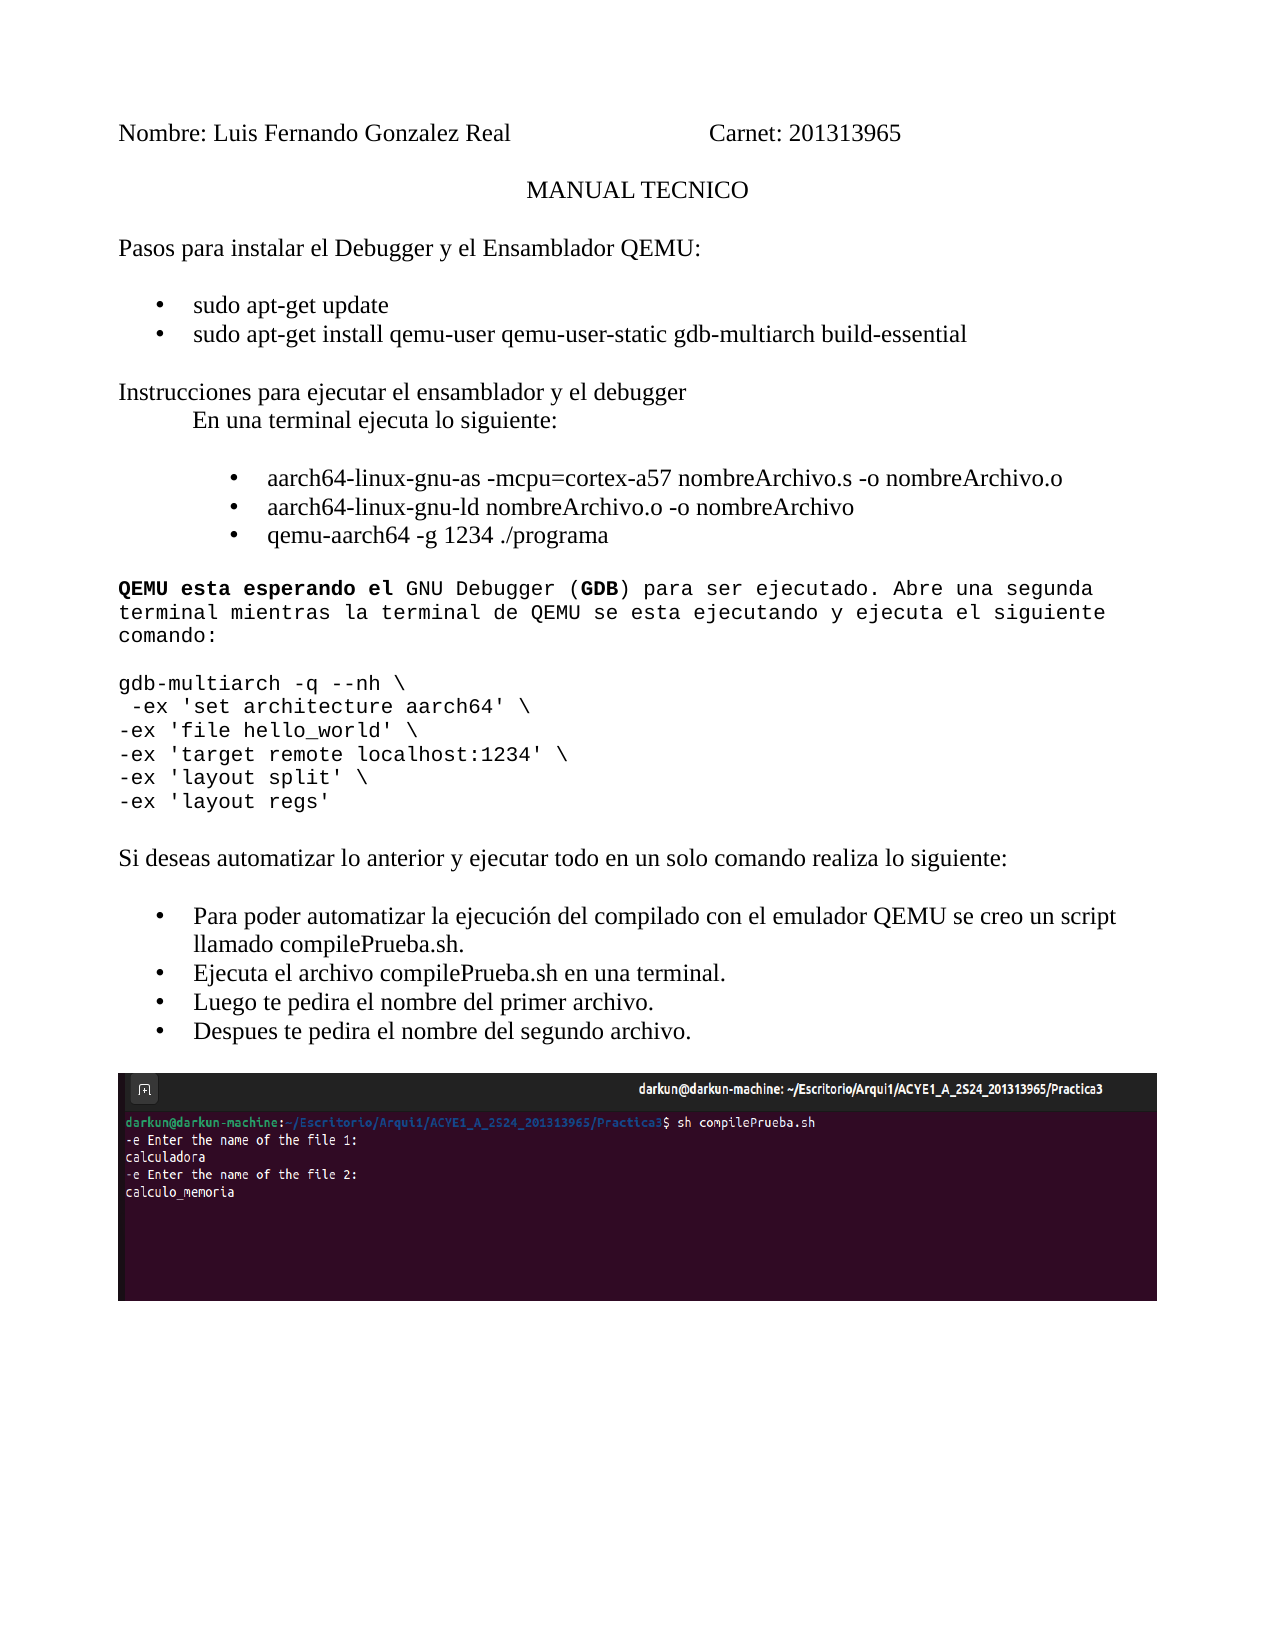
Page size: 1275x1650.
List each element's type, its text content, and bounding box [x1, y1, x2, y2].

list Para poder automatizar la ejecución del compilado con el emulador QEMU se creo un script llamado compilePrueba.sh. [156, 901, 1157, 958]
text Instrucciones para ejecutar el ensamblador y el debugger [118, 377, 1157, 406]
text Si deseas automatizar lo anterior y ejecutar todo en un solo comando realiza lo siguiente: [118, 843, 1157, 872]
list Despues te pedira el nombre del segundo archivo. [156, 1016, 1157, 1044]
picture [118, 1073, 1157, 1301]
text gdb-multiarch -q --nh \ -ex 'set architecture aarch64' \ -ex 'file hello_world' \ -ex 'target remote localhost:1234' \ -ex 'layout split' \ -ex 'layout regs' [118, 673, 1157, 814]
list sudo apt-get update [156, 291, 1157, 319]
list Ejecuta el archivo compilePrueba.sh en una terminal. [156, 958, 1157, 987]
text MANUAL TECNICO [118, 176, 1157, 204]
text En una terminal ejecuta lo siguiente: [118, 406, 1157, 434]
list Luego te pedira el nombre del primer archivo. [156, 987, 1157, 1016]
list aarch64-linux-gnu-as -mcpu=cortex-a57 nombreArchivo.s -o nombreArchivo.o [229, 463, 1157, 492]
text QEMU esta esperando el GNU Debugger (GDB) para ser ejecutado. Abre una segunda terminal mientras la terminal de QEMU se esta ejecutando y ejecuta el siguiente comando: [118, 578, 1157, 649]
text Nombre: Luis Fernando Gonzalez Real Carnet: 201313965 [118, 118, 1157, 147]
list sudo apt-get install qemu-user qemu-user-static gdb-multiarch build-essential [156, 319, 1157, 348]
list aarch64-linux-gnu-ld nombreArchivo.o -o nombreArchivo [229, 492, 1157, 521]
text Pasos para instalar el Debugger y el Ensamblador QEMU: [118, 233, 1157, 262]
list qemu-aarch64 -g 1234 ./programa [229, 521, 1157, 549]
